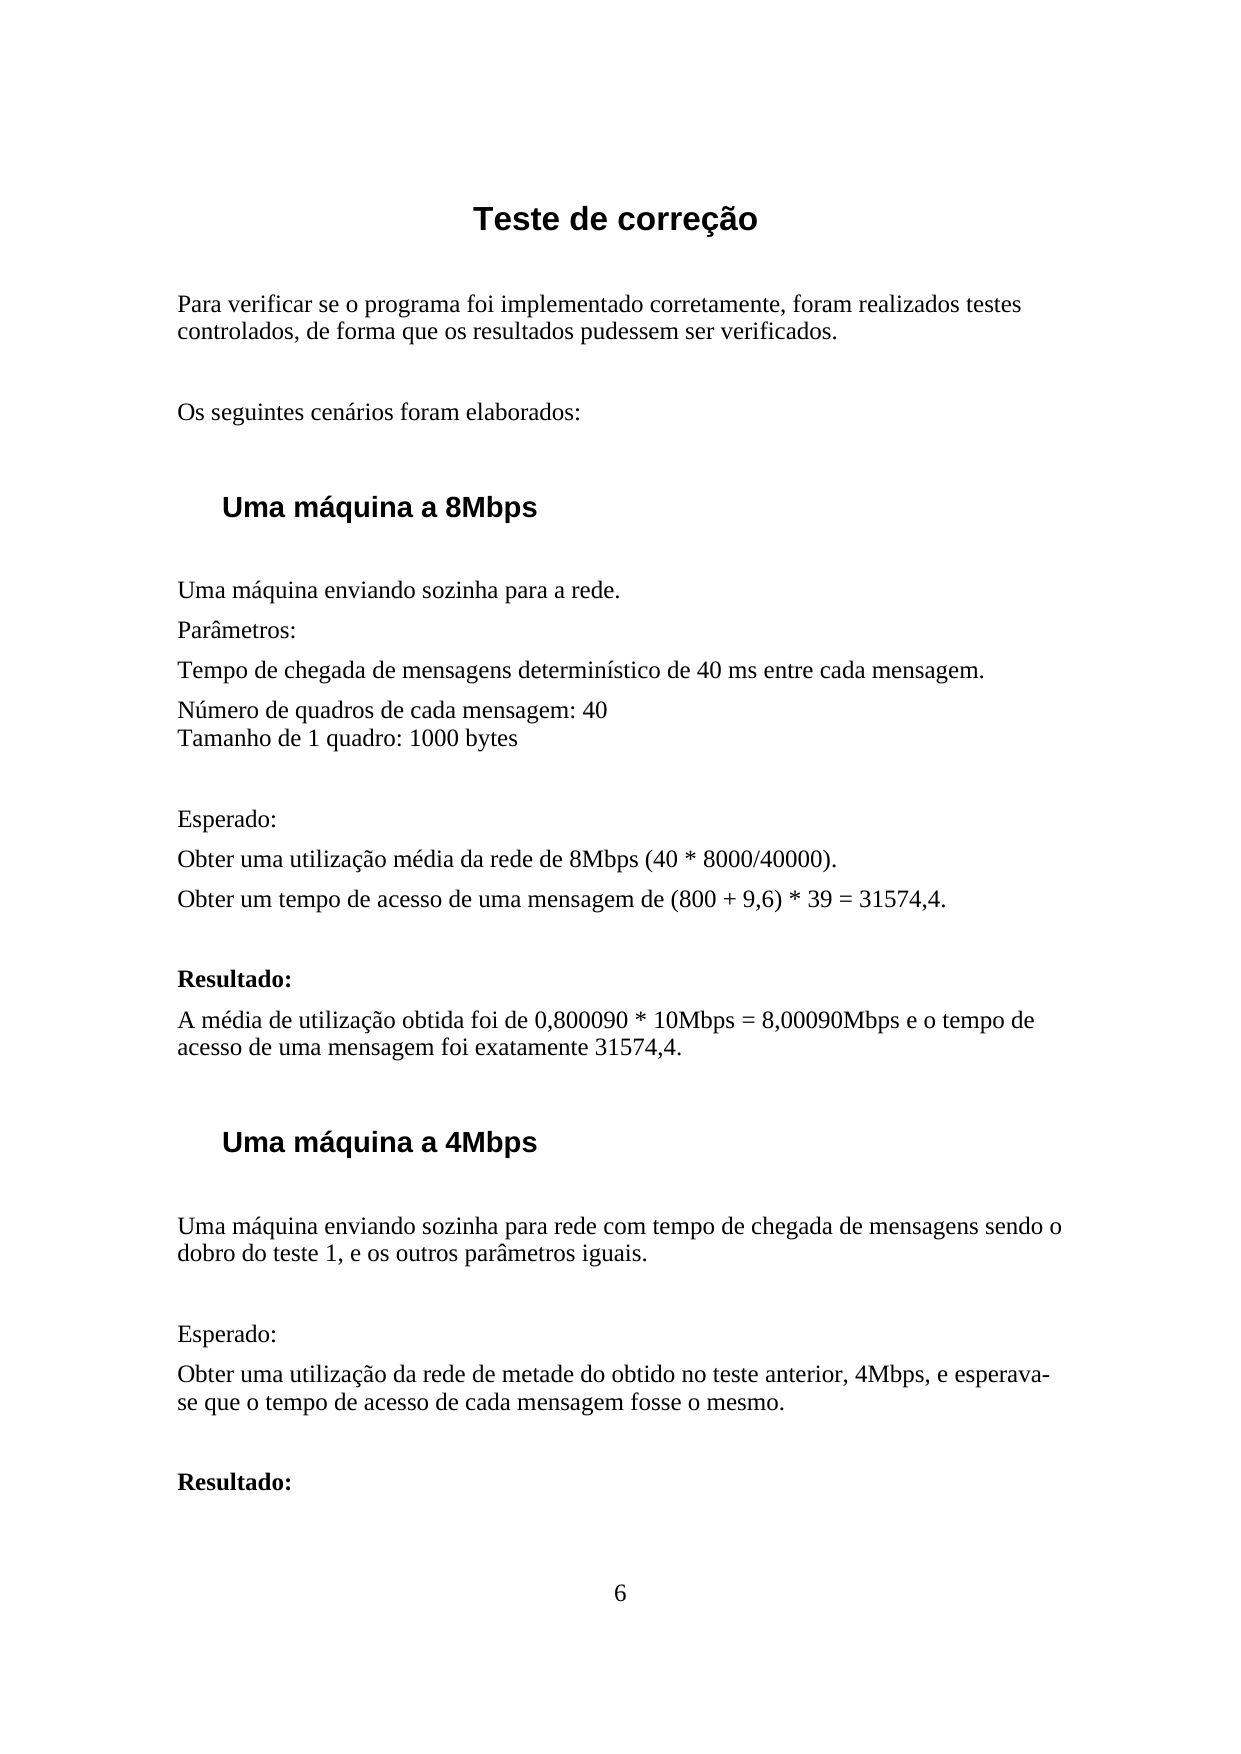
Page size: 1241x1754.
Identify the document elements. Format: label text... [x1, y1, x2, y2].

text Os seguintes cenários foram elaborados: [177, 398, 1063, 426]
text Resultado: [177, 966, 1063, 993]
subtitle Uma máquina a 8Mbps [222, 491, 1063, 523]
text Tempo de chegada de mensagens determinístico de 40 ms entre cada mensagem. [177, 656, 1063, 684]
text Resultado: [177, 1468, 1063, 1496]
text Parâmetros: [177, 616, 1063, 644]
text Número de quadros de cada mensagem: 40 Tamanho de 1 quadro: 1000 bytes [177, 697, 1063, 752]
text Obter uma utilização da rede de metade do obtido no teste anterior, 4Mbps, e esperava-se que o tempo de acesso de cada mensagem fosse o mesmo. [177, 1360, 1063, 1416]
text Esperado: [177, 1320, 1063, 1348]
text Obter um tempo de acesso de uma mensagem de (800 + 9,6) * 39 = 31574,4. [177, 885, 1063, 913]
text Para verificar se o programa foi implementado corretamente, foram realizados testes controlados, de forma que os resultados pudessem ser verificados. [177, 290, 1063, 345]
text Uma máquina enviando sozinha para rede com tempo de chegada de mensagens sendo o dobro do teste 1, e os outros parâmetros iguais. [177, 1212, 1063, 1267]
subtitle Teste de correção [177, 200, 1063, 237]
subtitle Uma máquina a 4Mbps [222, 1126, 1063, 1159]
text Obter uma utilização média da rede de 8Mbps (40 * 8000/40000). [177, 845, 1063, 873]
text Uma máquina enviando sozinha para a rede. [177, 576, 1063, 604]
text A média de utilização obtida foi de 0,800090 * 10Mbps = 8,00090Mbps e o tempo de acesso de uma mensagem foi exatamente 31574,4. [177, 1006, 1063, 1061]
text Esperado: [177, 805, 1063, 832]
